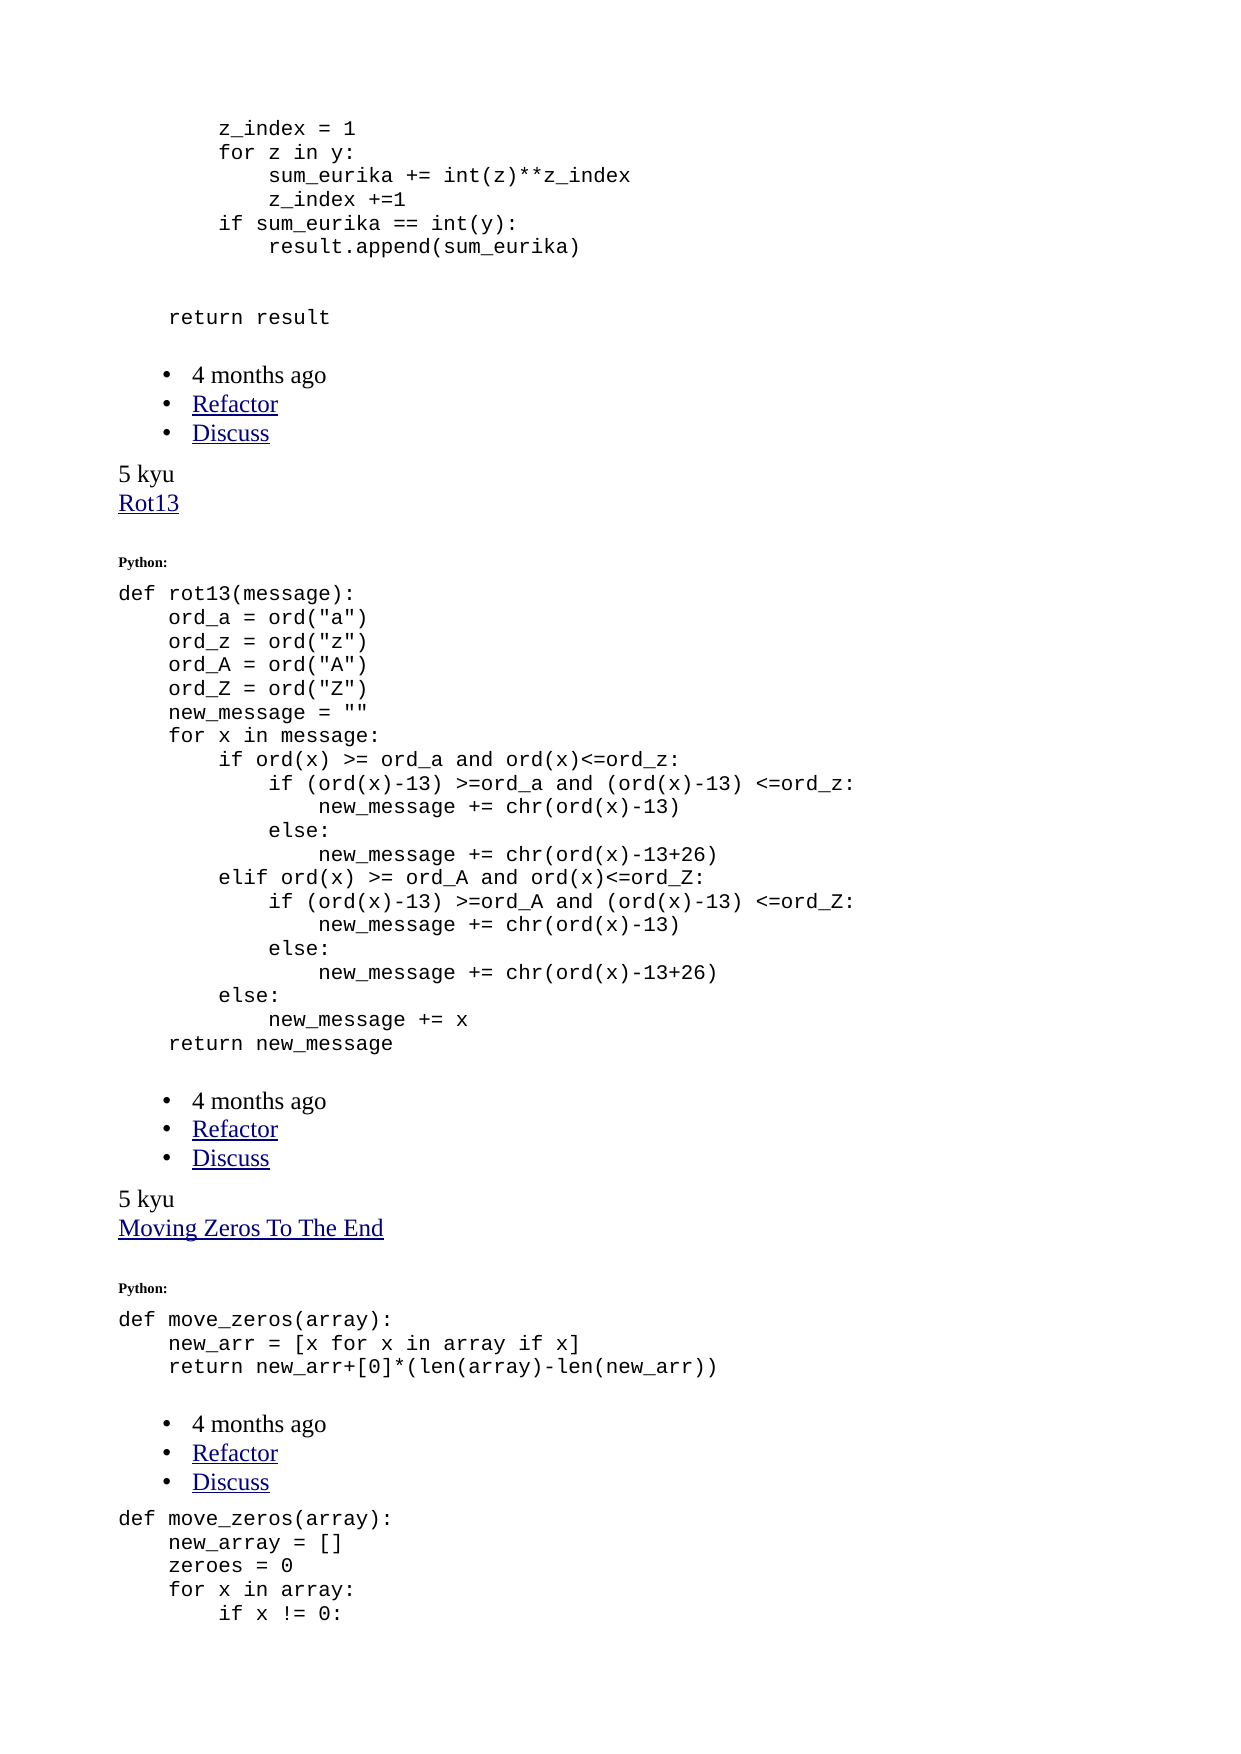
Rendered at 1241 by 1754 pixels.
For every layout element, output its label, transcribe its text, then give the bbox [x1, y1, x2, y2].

list Discuss [162, 418, 1122, 447]
text Moving Zeros To The End [118, 1213, 1122, 1242]
text z_index = 1 [118, 118, 1122, 142]
text else: [118, 985, 1122, 1009]
list 4 months ago [162, 1409, 1122, 1438]
text def rot13(message): [118, 583, 1122, 607]
list Refactor [162, 389, 1122, 418]
text ord_a = ord("a") [118, 607, 1122, 631]
text new_message += chr(ord(x)-13) [118, 914, 1122, 938]
text sum_eurika += int(z)**z_index [118, 165, 1122, 189]
list Discuss [162, 1467, 1122, 1496]
text new_array = [] [118, 1532, 1122, 1555]
text for z in y: [118, 142, 1122, 165]
text new_message += chr(ord(x)-13+26) [118, 843, 1122, 867]
text new_arr = [x for x in array if x] [118, 1332, 1122, 1356]
text return new_message [118, 1033, 1122, 1056]
text new_message += x [118, 1009, 1122, 1033]
text else: [118, 820, 1122, 843]
text for x in message: [118, 725, 1122, 749]
text Rot13 [118, 488, 1122, 517]
text ord_Z = ord("Z") [118, 678, 1122, 702]
text def move_zeros(array): [118, 1508, 1122, 1532]
text return new_arr+[0]*(len(array)-len(new_arr)) [118, 1356, 1122, 1380]
text z_index +=1 [118, 189, 1122, 213]
text new_message = "" [118, 702, 1122, 725]
text 5 kyu [118, 1184, 1122, 1213]
text return result [118, 307, 1122, 331]
list Refactor [162, 1114, 1122, 1143]
list Discuss [162, 1143, 1122, 1172]
text new_message += chr(ord(x)-13+26) [118, 962, 1122, 985]
text new_message += chr(ord(x)-13) [118, 796, 1122, 820]
text result.append(sum_eurika) [118, 236, 1122, 260]
text ord_A = ord("A") [118, 654, 1122, 678]
text if (ord(x)-13) >=ord_A and (ord(x)-13) <=ord_Z: [118, 891, 1122, 914]
text elif ord(x) >= ord_A and ord(x)<=ord_Z: [118, 867, 1122, 891]
text if sum_eurika == int(y): [118, 213, 1122, 236]
list 4 months ago [162, 360, 1122, 389]
text if x != 0: [118, 1603, 1122, 1626]
text def move_zeros(array): [118, 1309, 1122, 1332]
list Refactor [162, 1438, 1122, 1467]
text else: [118, 938, 1122, 962]
text for x in array: [118, 1579, 1122, 1603]
subtitle Python: [118, 554, 1122, 571]
text ord_z = ord("z") [118, 631, 1122, 654]
text 5 kyu [118, 459, 1122, 488]
text if ord(x) >= ord_a and ord(x)<=ord_z: [118, 749, 1122, 773]
subtitle Python: [118, 1279, 1122, 1296]
list 4 months ago [162, 1086, 1122, 1114]
text if (ord(x)-13) >=ord_a and (ord(x)-13) <=ord_z: [118, 773, 1122, 796]
text zeroes = 0 [118, 1555, 1122, 1579]
